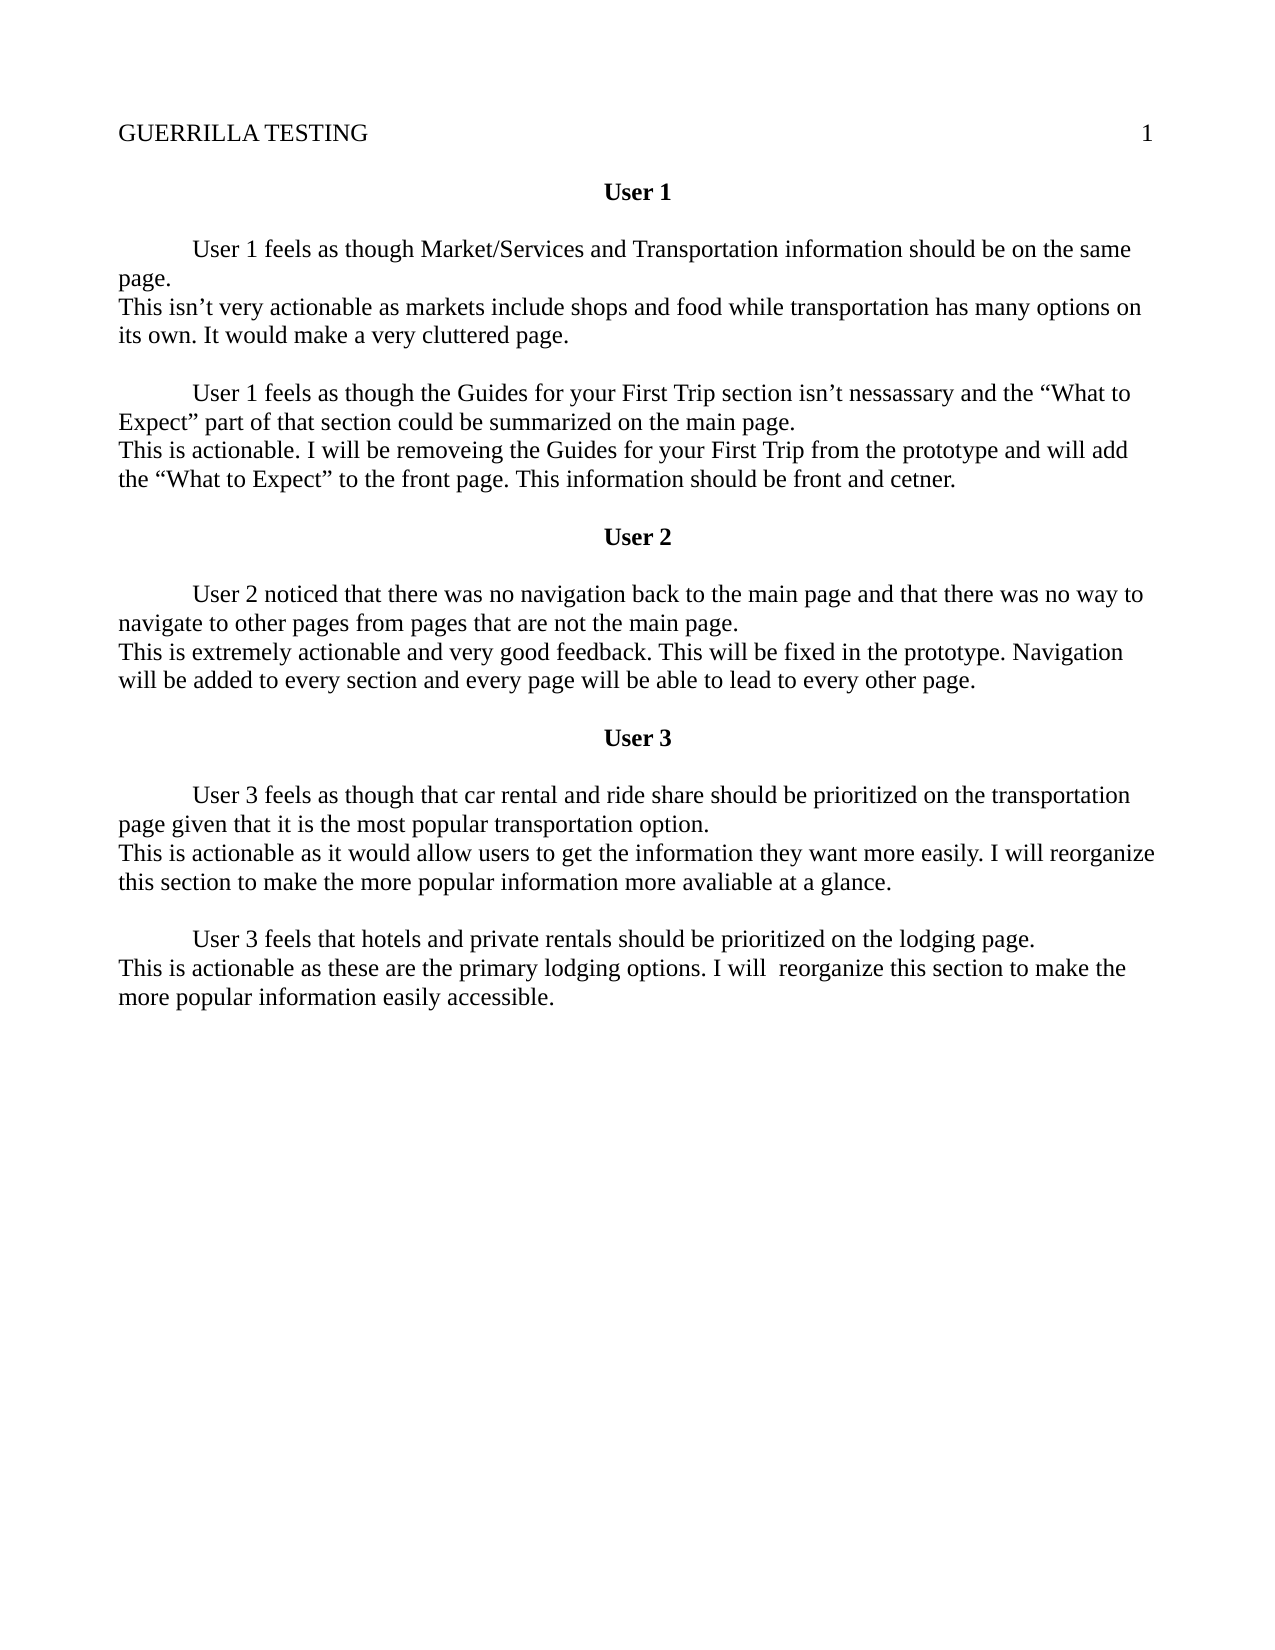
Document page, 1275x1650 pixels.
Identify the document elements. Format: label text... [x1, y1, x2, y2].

text This is actionable as it would allow users to get the information they want more easily. I will reorganize this section to make the more popular information more avaliable at a glance. [118, 838, 1157, 896]
text User 3 feels that hotels and private rentals should be prioritized on the lodging page. [118, 924, 1157, 953]
text User 1 [118, 177, 1157, 206]
text User 2 noticed that there was no navigation back to the main page and that there was no way to navigate to other pages from pages that are not the main page. This is extremely actionable and very good feedback. This will be fixed in the prototype. Navigation will be added to every section and every page will be able to lead to every other page. [118, 579, 1157, 694]
text User 3 [118, 723, 1157, 752]
text User 1 feels as though the Guides for your First Trip section isn’t nessassary and the “What to Expect” part of that section could be summarized on the main page. This is actionable. I will be removeing the Guides for your First Trip from the prototype and will add the “What to Expect” to the front page. This information should be front and cetner. [118, 378, 1157, 493]
text User 3 feels as though that car rental and ride share should be prioritized on the transportation page given that it is the most popular transportation option. [118, 781, 1157, 838]
text User 2 [118, 522, 1157, 551]
text This is actionable as these are the primary lodging options. I will reorganize this section to make the more popular information easily accessible. [118, 953, 1157, 1011]
text User 1 feels as though Market/Services and Transportation information should be on the same page. This isn’t very actionable as markets include shops and food while transportation has many options on its own. It would make a very cluttered page. [118, 206, 1157, 349]
